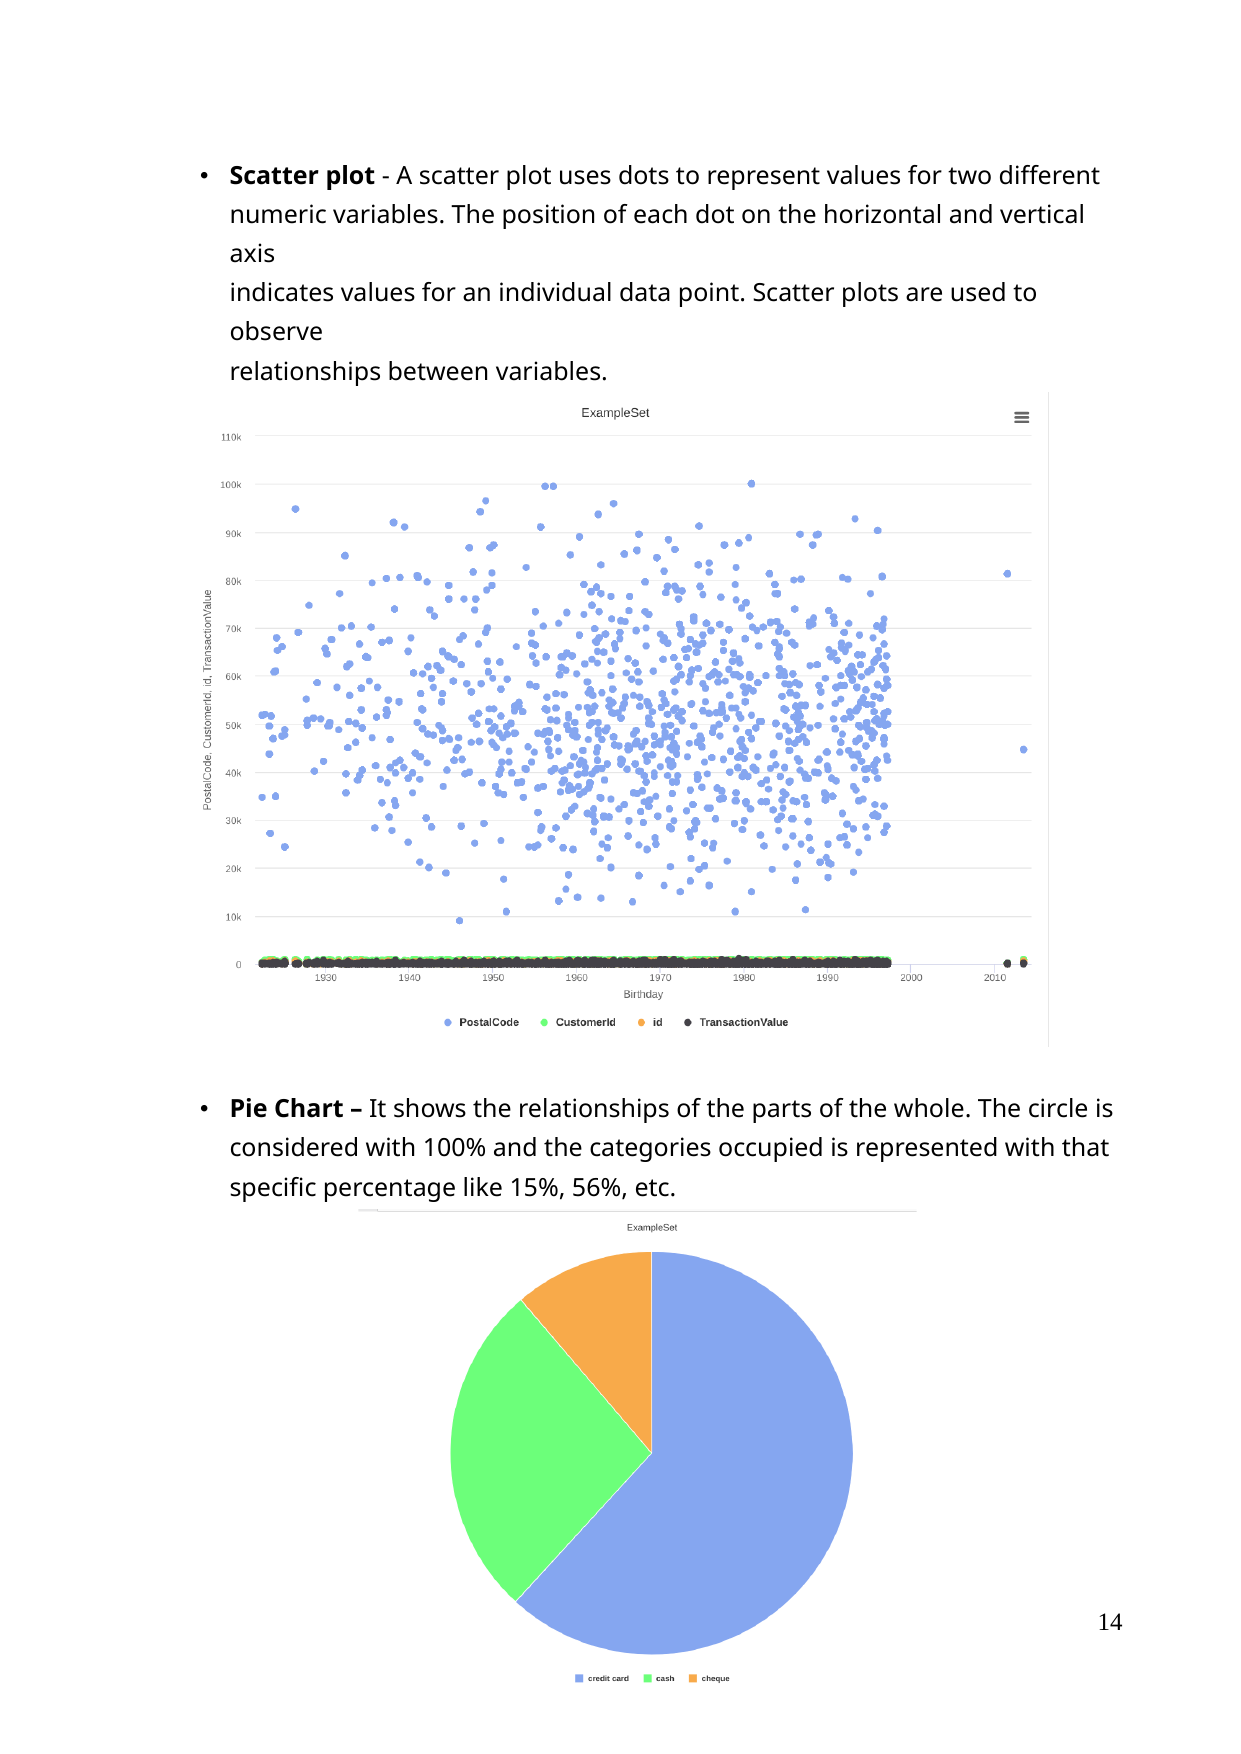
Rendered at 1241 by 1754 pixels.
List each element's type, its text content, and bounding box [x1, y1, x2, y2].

list Pie Chart – It shows the relationships of the parts of the whole. The circle is considered with 100% and the categories occupied is represented with that specific percentage like 15%, 56%, etc. [200, 1091, 1122, 1203]
list numeric variables. The position of each dot on the horizontal and vertical axis [200, 196, 1122, 270]
list indicates values for an individual data point. Scatter plots are used to observe [200, 275, 1122, 348]
list relationships between variables. [200, 353, 1122, 387]
picture [191, 392, 1049, 1047]
picture [358, 1209, 917, 1697]
list Scatter plot - A scatter plot uses dots to represent values for two different [200, 157, 1122, 191]
